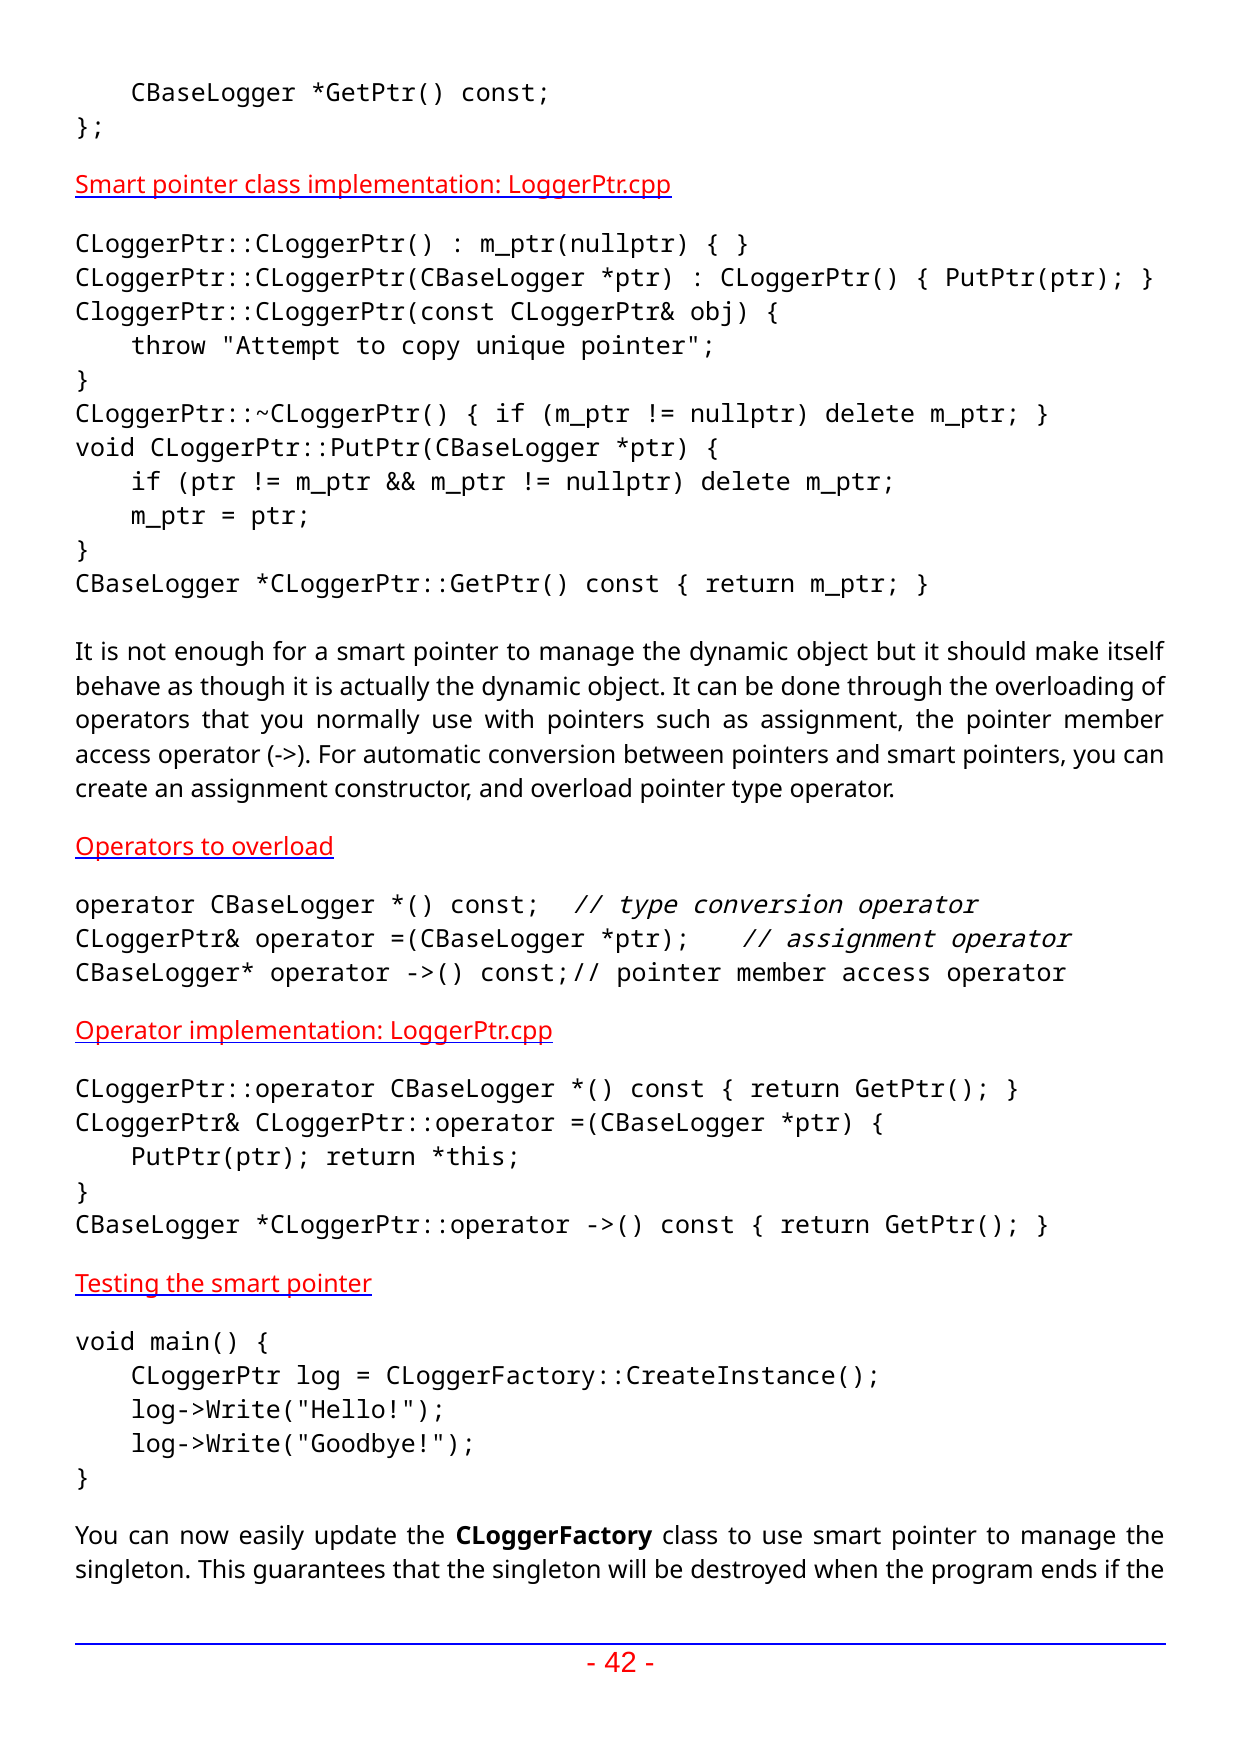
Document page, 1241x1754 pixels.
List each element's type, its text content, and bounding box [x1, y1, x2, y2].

text Smart pointer class implementation: LoggerPtr.cpp [75, 167, 1166, 201]
text }; [75, 109, 1166, 143]
text CBaseLogger *CLoggerPtr::operator ->() const { return GetPtr(); } [75, 1207, 1166, 1241]
text PutPtr(ptr); return *this; [75, 1139, 1166, 1173]
text CLoggerPtr::CLoggerPtr() : m_ptr(nullptr) { } [75, 225, 1166, 259]
text Operators to overload [75, 828, 1166, 862]
text CBaseLogger* operator ->() const; // pointer member access operator [75, 955, 1166, 989]
text log->Write("Hello!"); [75, 1392, 1166, 1426]
text CLoggerPtr::operator CBaseLogger *() const { return GetPtr(); } [75, 1071, 1166, 1105]
text } [75, 362, 1166, 396]
text CBaseLogger *GetPtr() const; [75, 75, 1166, 109]
text CLoggerPtr::~CLoggerPtr() { if (m_ptr != nullptr) delete m_ptr; } [75, 396, 1166, 430]
text } [75, 532, 1166, 566]
text You can now easily update the CLoggerFactory class to use smart pointer to manage the singleton. This guarantees that the singleton will be destroyed when the program ends if the [75, 1518, 1166, 1586]
text Testing the smart pointer [75, 1265, 1166, 1299]
text CLoggerPtr log = CLoggerFactory::CreateInstance(); [75, 1357, 1166, 1392]
text operator CBaseLogger *() const; // type conversion operator [75, 887, 1166, 921]
text if (ptr != m_ptr && m_ptr != nullptr) delete m_ptr; [75, 464, 1166, 498]
text CLoggerPtr& operator =(CBaseLogger *ptr); // assignment operator [75, 921, 1166, 955]
text void CLoggerPtr::PutPtr(CBaseLogger *ptr) { [75, 430, 1166, 464]
text CLoggerPtr::CLoggerPtr(CBaseLogger *ptr) : CLoggerPtr() { PutPtr(ptr); } [75, 259, 1166, 293]
text log->Write("Goodbye!"); [75, 1426, 1166, 1460]
text void main() { [75, 1323, 1166, 1357]
text } [75, 1173, 1166, 1207]
text throw "Attempt to copy unique pointer"; [75, 327, 1166, 362]
text CBaseLogger *CLoggerPtr::GetPtr() const { return m_ptr; } [75, 566, 1166, 600]
text m_ptr = ptr; [75, 498, 1166, 532]
text Operator implementation: LoggerPtr.cpp [75, 1013, 1166, 1047]
text } [75, 1460, 1166, 1494]
text It is not enough for a smart pointer to manage the dynamic object but it should make itself behave as though it is actually the dynamic object. It can be done through the overloading of operators that you normally use with pointers such as assignment, the pointer member access operator (->). For automatic conversion between pointers and smart pointers, you can create an assignment constructor, and overload pointer type operator. [75, 634, 1166, 804]
text CLoggerPtr& CLoggerPtr::operator =(CBaseLogger *ptr) { [75, 1105, 1166, 1139]
text CloggerPtr::CLoggerPtr(const CLoggerPtr& obj) { [75, 293, 1166, 327]
